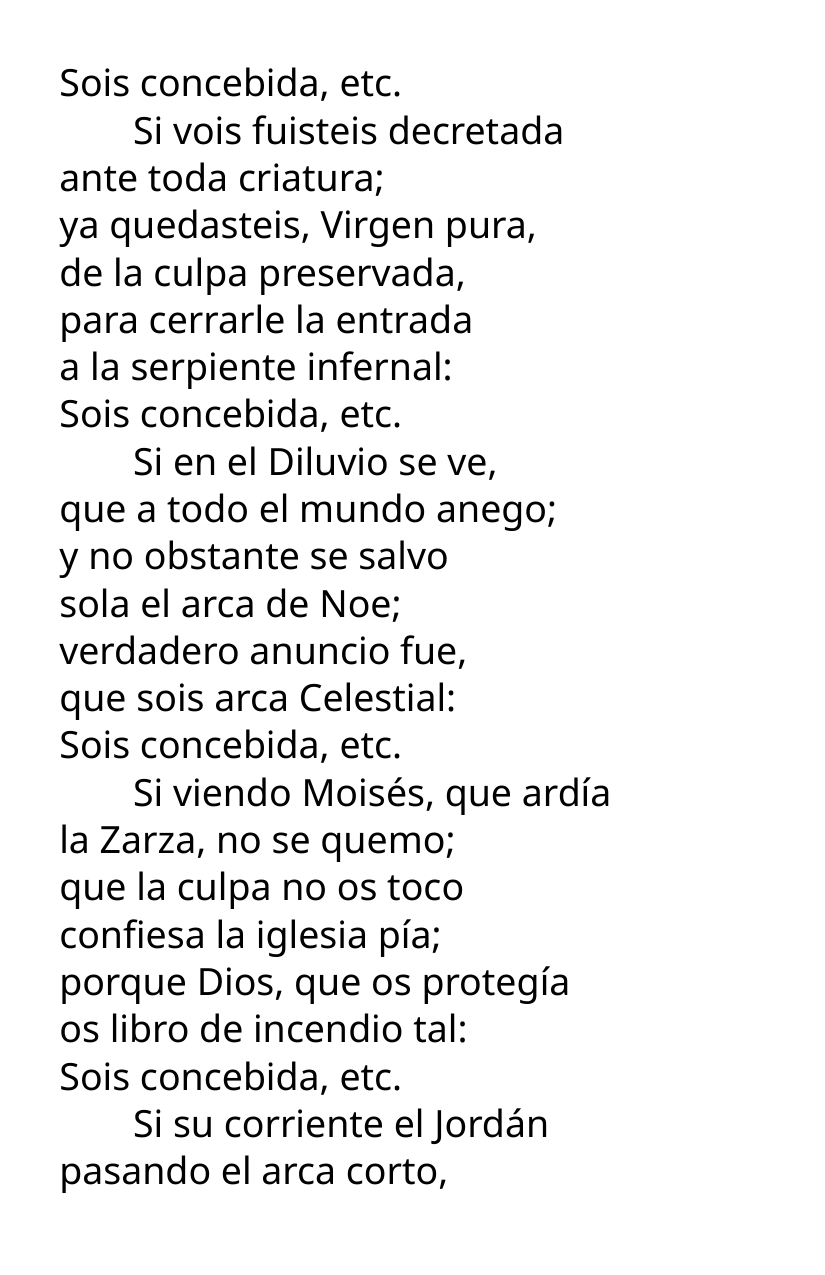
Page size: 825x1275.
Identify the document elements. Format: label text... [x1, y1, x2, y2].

text Si vois fuisteis decretada [59, 106, 766, 154]
text porque Dios, que os protegía [59, 958, 766, 1005]
text verdadero anuncio fue, [59, 627, 766, 674]
text y no obstante se salvo [59, 532, 766, 579]
text Sois concebida, etc. [59, 721, 766, 768]
text pasando el arca corto, [59, 1147, 766, 1194]
text para cerrarle la entrada [59, 296, 766, 343]
text Si su corriente el Jordán [59, 1099, 766, 1147]
text que la culpa no os toco [59, 863, 766, 910]
text os libro de incendio tal: [59, 1005, 766, 1052]
text de la culpa preservada, [59, 248, 766, 296]
text confiesa la iglesia pía; [59, 910, 766, 958]
text Sois concebida, etc. [59, 390, 766, 437]
text que sois arca Celestial: [59, 674, 766, 721]
text la Zarza, no se quemo; [59, 816, 766, 863]
text sola el arca de Noe; [59, 579, 766, 627]
text a la serpiente infernal: [59, 343, 766, 390]
text Si viendo Moisés, que ardía [59, 768, 766, 816]
text ante toda criatura; [59, 154, 766, 201]
text Si en el Diluvio se ve, [59, 437, 766, 485]
text que a todo el mundo anego; [59, 485, 766, 532]
text Sois concebida, etc. [59, 59, 766, 106]
text Sois concebida, etc. [59, 1052, 766, 1099]
text ya quedasteis, Virgen pura, [59, 201, 766, 248]
